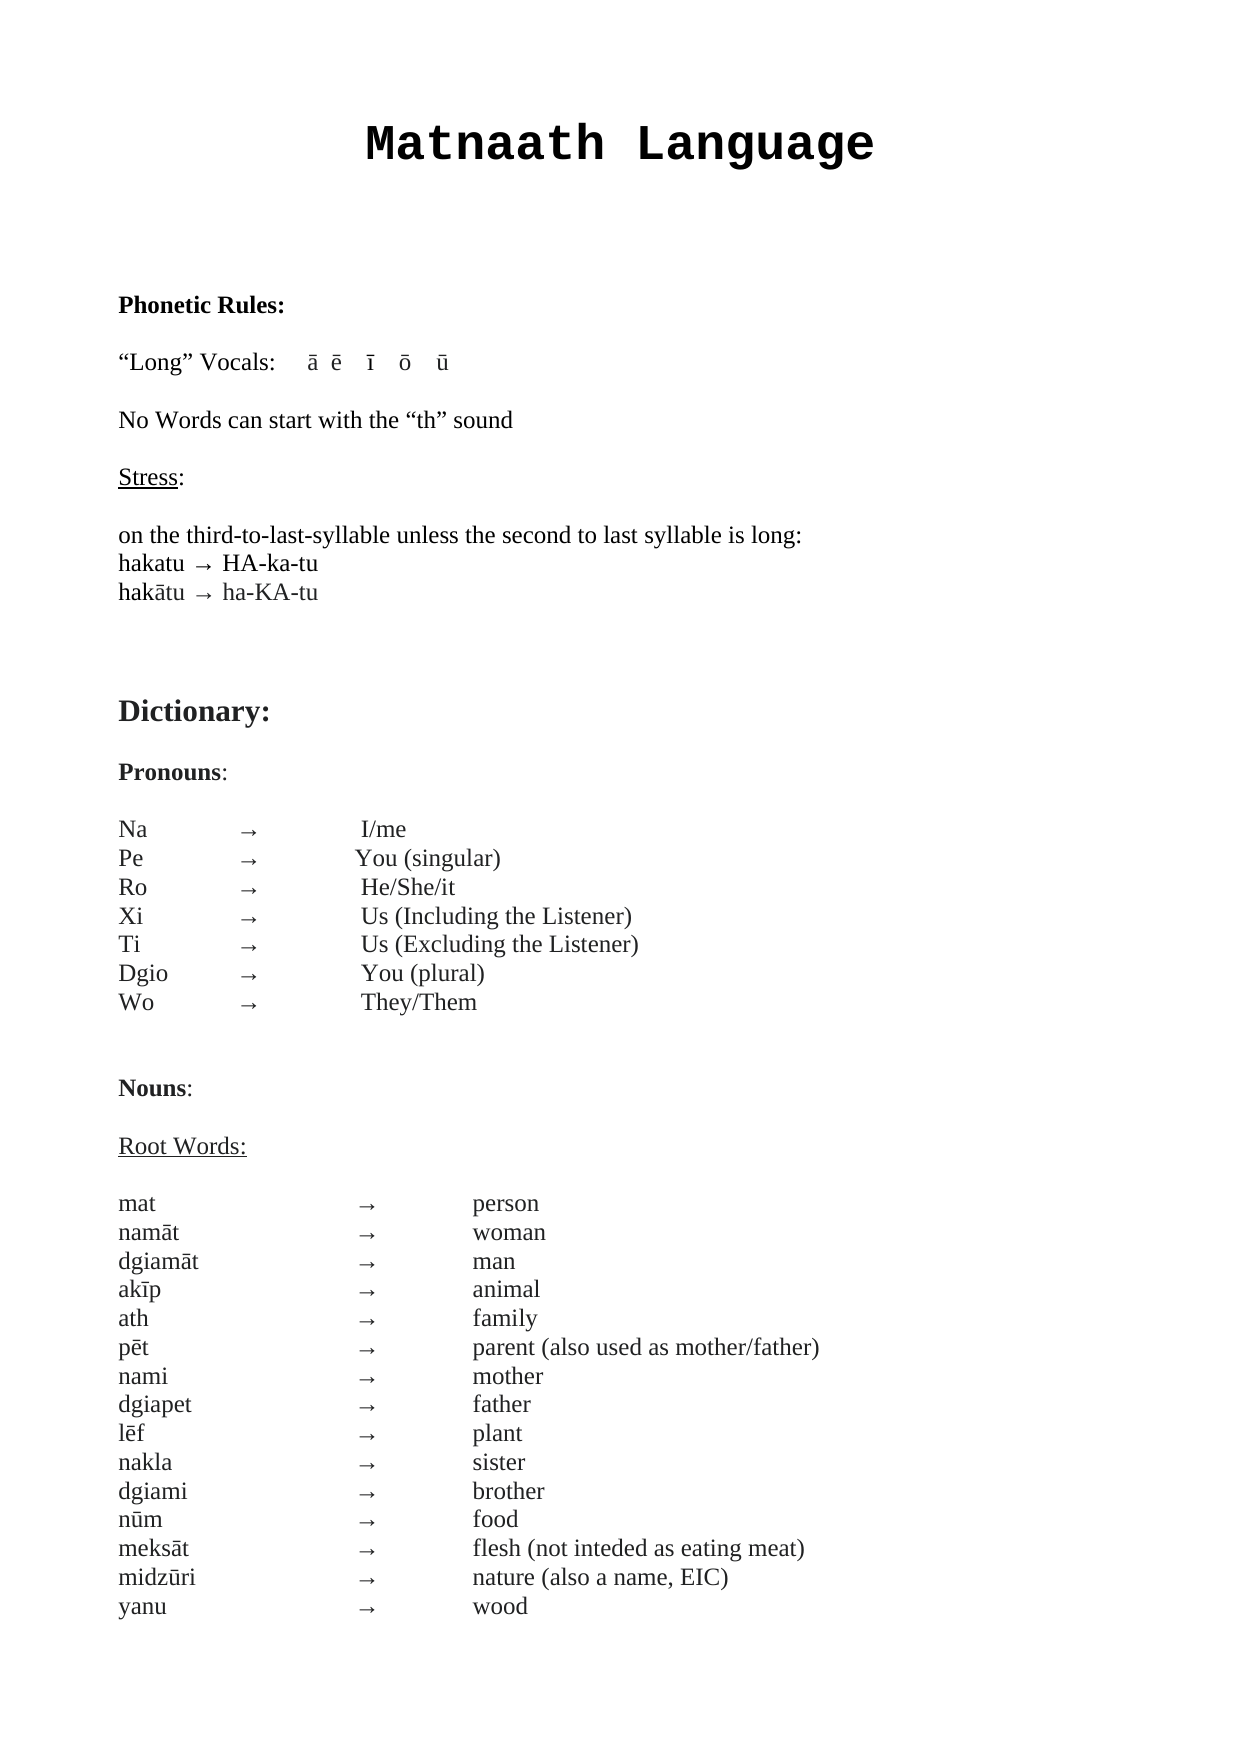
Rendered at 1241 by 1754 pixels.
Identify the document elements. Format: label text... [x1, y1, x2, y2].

text akīp → animal [118, 1274, 1122, 1303]
text on the third-to-last-syllable unless the second to last syllable is long: [118, 520, 1122, 548]
text lēf → plant [118, 1418, 1122, 1447]
text Ro → He/She/it [118, 872, 1122, 901]
text No Words can start with the “th” sound [118, 405, 1122, 433]
text Nouns: [118, 1073, 1122, 1102]
text dgiamāt → man [118, 1246, 1122, 1274]
text “Long” Vocals: ā ē ī ō ū [118, 347, 1122, 376]
text Phonetic Rules: [118, 290, 1122, 318]
text Dictionary: [118, 692, 1122, 728]
text dgiapet → father [118, 1389, 1122, 1418]
text nūm → food [118, 1504, 1122, 1533]
text meksāt → flesh (not inteded as eating meat) [118, 1533, 1122, 1562]
text Stress: [118, 462, 1122, 491]
text Pronouns: [118, 757, 1122, 786]
text mat → person [118, 1188, 1122, 1217]
text nami → mother [118, 1361, 1122, 1389]
text Dgio → You (plural) [118, 958, 1122, 987]
text hakātu → ha-KA-tu [118, 577, 1122, 606]
text pēt → parent (also used as mother/father) [118, 1332, 1122, 1361]
text Ti → Us (Excluding the Listener) [118, 929, 1122, 958]
text Na → I/me [118, 814, 1122, 843]
text hakatu → HA-ka-tu [118, 548, 1122, 577]
text namāt → woman [118, 1217, 1122, 1246]
text Root Words: [118, 1131, 1122, 1159]
text Wo → They/Them [118, 987, 1122, 1016]
text nakla → sister [118, 1447, 1122, 1476]
text ath → family [118, 1303, 1122, 1332]
text Pe → You (singular) [118, 843, 1122, 872]
text Xi → Us (Including the Listener) [118, 901, 1122, 929]
text midzūri → nature (also a name, EIC) [118, 1562, 1122, 1591]
text Matnaath Language [118, 118, 1122, 175]
text dgiami → brother [118, 1476, 1122, 1504]
text yanu → wood [118, 1591, 1122, 1619]
